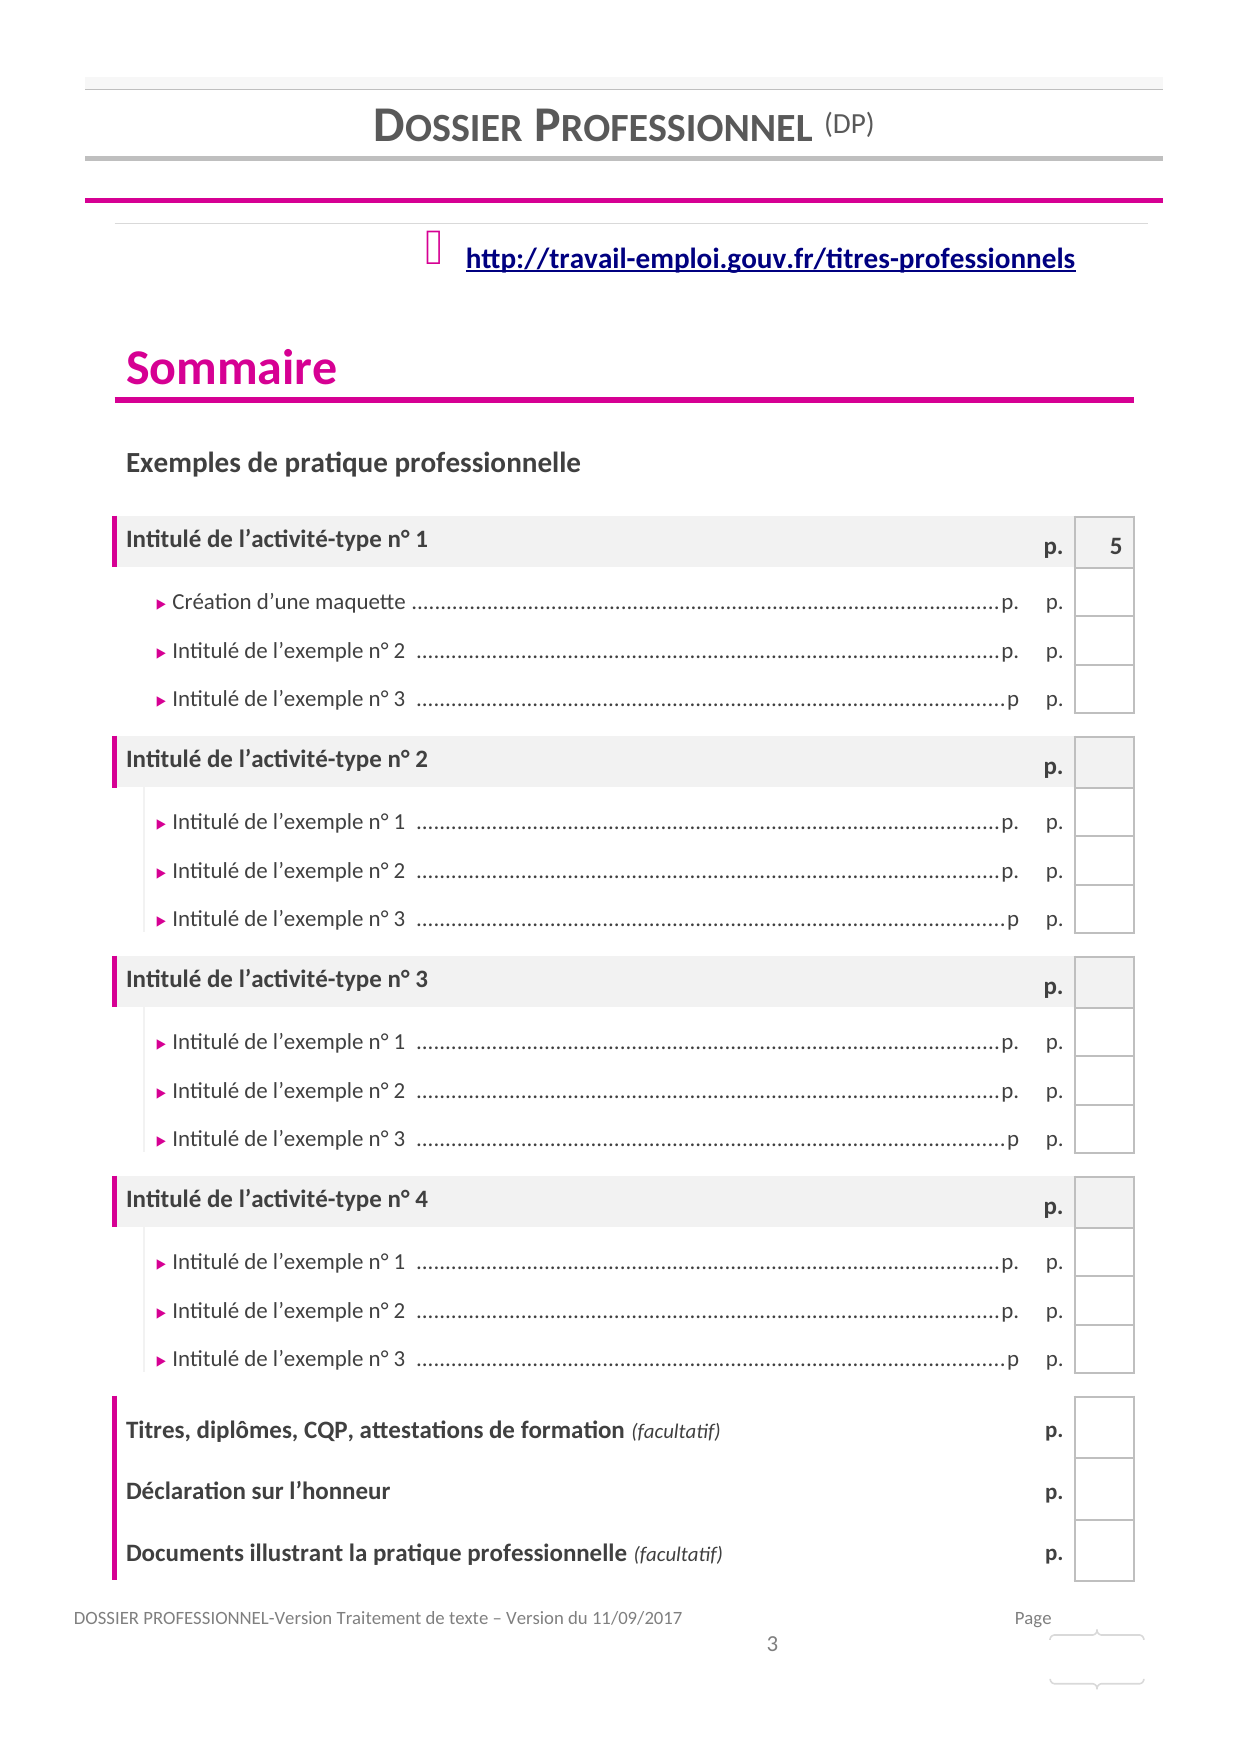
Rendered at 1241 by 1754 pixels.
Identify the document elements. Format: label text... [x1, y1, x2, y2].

table_cell [115, 1007, 143, 1055]
table_cell [115, 664, 144, 712]
table_cell [1076, 1009, 1133, 1055]
table_cell [1030, 712, 1074, 736]
table_cell [115, 712, 144, 736]
table_cell  Intitulé de l’exemple n° 2 p. [144, 615, 1030, 664]
table_cell p. [1030, 664, 1074, 712]
table_cell p. [1030, 1007, 1074, 1055]
table_cell Intitulé de l’activité-type n° 4 [117, 1176, 1030, 1227]
table_cell [115, 1324, 143, 1372]
table_cell [115, 1055, 143, 1104]
table_cell p. [1030, 1396, 1074, 1457]
table_cell [1076, 958, 1133, 1007]
table_cell [1076, 1178, 1133, 1227]
table_cell  Création d’une maquette p. [144, 567, 1030, 615]
table_cell [1076, 666, 1133, 712]
table_cell  Intitulé de l’exemple n° 2 p. [145, 1055, 1030, 1104]
table_cell [115, 567, 144, 615]
table_cell 5 [1076, 518, 1133, 567]
table_cell  [115, 224, 454, 288]
table_cell [1076, 738, 1133, 787]
table_cell [1030, 1372, 1074, 1396]
table_cell [1076, 1057, 1133, 1104]
table_cell  Intitulé de l’exemple n° 3 p [145, 884, 1030, 932]
table_cell p. [1030, 736, 1074, 787]
table_cell [115, 1227, 143, 1275]
table_cell [1076, 886, 1133, 932]
table_cell  Intitulé de l’exemple n° 1 p. [145, 1227, 1030, 1275]
table_cell  Intitulé de l’exemple n° 1 p. [145, 787, 1030, 835]
table_cell p. [1030, 1324, 1074, 1372]
table_cell  Intitulé de l’exemple n° 3 p [145, 1104, 1030, 1152]
table_cell Intitulé de l’activité-type n° 2 [117, 736, 1030, 787]
table_cell [144, 1372, 1030, 1396]
table_cell [1030, 932, 1074, 956]
table_cell [1076, 1459, 1133, 1518]
table_cell Documents illustrant la pratique professionnelle (facultatif) [117, 1519, 1030, 1580]
table_cell [1076, 1229, 1133, 1275]
table_cell [115, 932, 144, 956]
table_cell  Intitulé de l’exemple n° 3 p [144, 664, 1030, 712]
table_cell Déclaration sur l’honneur [117, 1457, 1030, 1518]
table_cell  Intitulé de l’exemple n° 2 p. [145, 1275, 1030, 1324]
table_cell p. [1030, 1176, 1074, 1227]
table_cell [1075, 1154, 1133, 1176]
table_cell [1076, 1398, 1133, 1457]
table_cell p. [1030, 787, 1074, 835]
table_cell [1076, 569, 1133, 615]
table_cell [1075, 714, 1133, 736]
table_cell [1075, 934, 1133, 956]
table_cell [1076, 1106, 1133, 1152]
table_cell [1075, 1374, 1133, 1396]
table_cell [115, 1104, 143, 1152]
table_cell [115, 835, 143, 884]
table_cell [1076, 789, 1133, 835]
table_cell  Intitulé de l’exemple n° 2 p. [145, 835, 1030, 884]
table_cell Titres, diplômes, CQP, attestations de formation (facultatif) [117, 1396, 1030, 1457]
table_cell [1076, 617, 1133, 664]
table_cell Exemples de pratique professionnelle [115, 403, 1074, 516]
table_cell [1076, 1326, 1133, 1372]
table_cell p. [1030, 1227, 1074, 1275]
table_cell [144, 1152, 1030, 1176]
table_cell [144, 712, 1030, 736]
table_cell p. [1030, 516, 1074, 567]
table_cell [1076, 837, 1133, 884]
table_cell Intitulé de l’activité-type n° 3 [117, 956, 1030, 1007]
table_cell [1030, 1152, 1074, 1176]
table_cell [144, 932, 1030, 956]
table_cell p. [1030, 1104, 1074, 1152]
table_cell p. [1030, 615, 1074, 664]
table_cell [115, 1152, 144, 1176]
table_cell p. [1030, 1457, 1074, 1518]
table_cell [115, 1275, 143, 1324]
table_cell  Intitulé de l’exemple n° 3 p [145, 1324, 1030, 1372]
table_cell p. [1030, 956, 1074, 1007]
table_cell [1076, 1277, 1133, 1324]
table_cell p. [1030, 835, 1074, 884]
table_cell p. [1030, 1519, 1074, 1580]
table_cell p. [1030, 884, 1074, 932]
table_cell  Intitulé de l’exemple n° 1 p. [145, 1007, 1030, 1055]
table_cell p. [1030, 567, 1074, 615]
table_cell [1075, 403, 1133, 516]
table_cell [115, 788, 143, 835]
table_header Sommaire [115, 330, 1133, 397]
table_cell Intitulé de l’activité-type n° 1 [117, 516, 1030, 567]
table_cell [1076, 1521, 1133, 1580]
table_cell p. [1030, 1275, 1074, 1324]
table_cell [115, 1372, 144, 1396]
table_cell p. [1030, 1055, 1074, 1104]
table_cell [115, 615, 144, 664]
table_cell http://travail-emploi.gouv.fr/titres-professionnels [454, 224, 1148, 288]
table_cell [115, 884, 143, 932]
